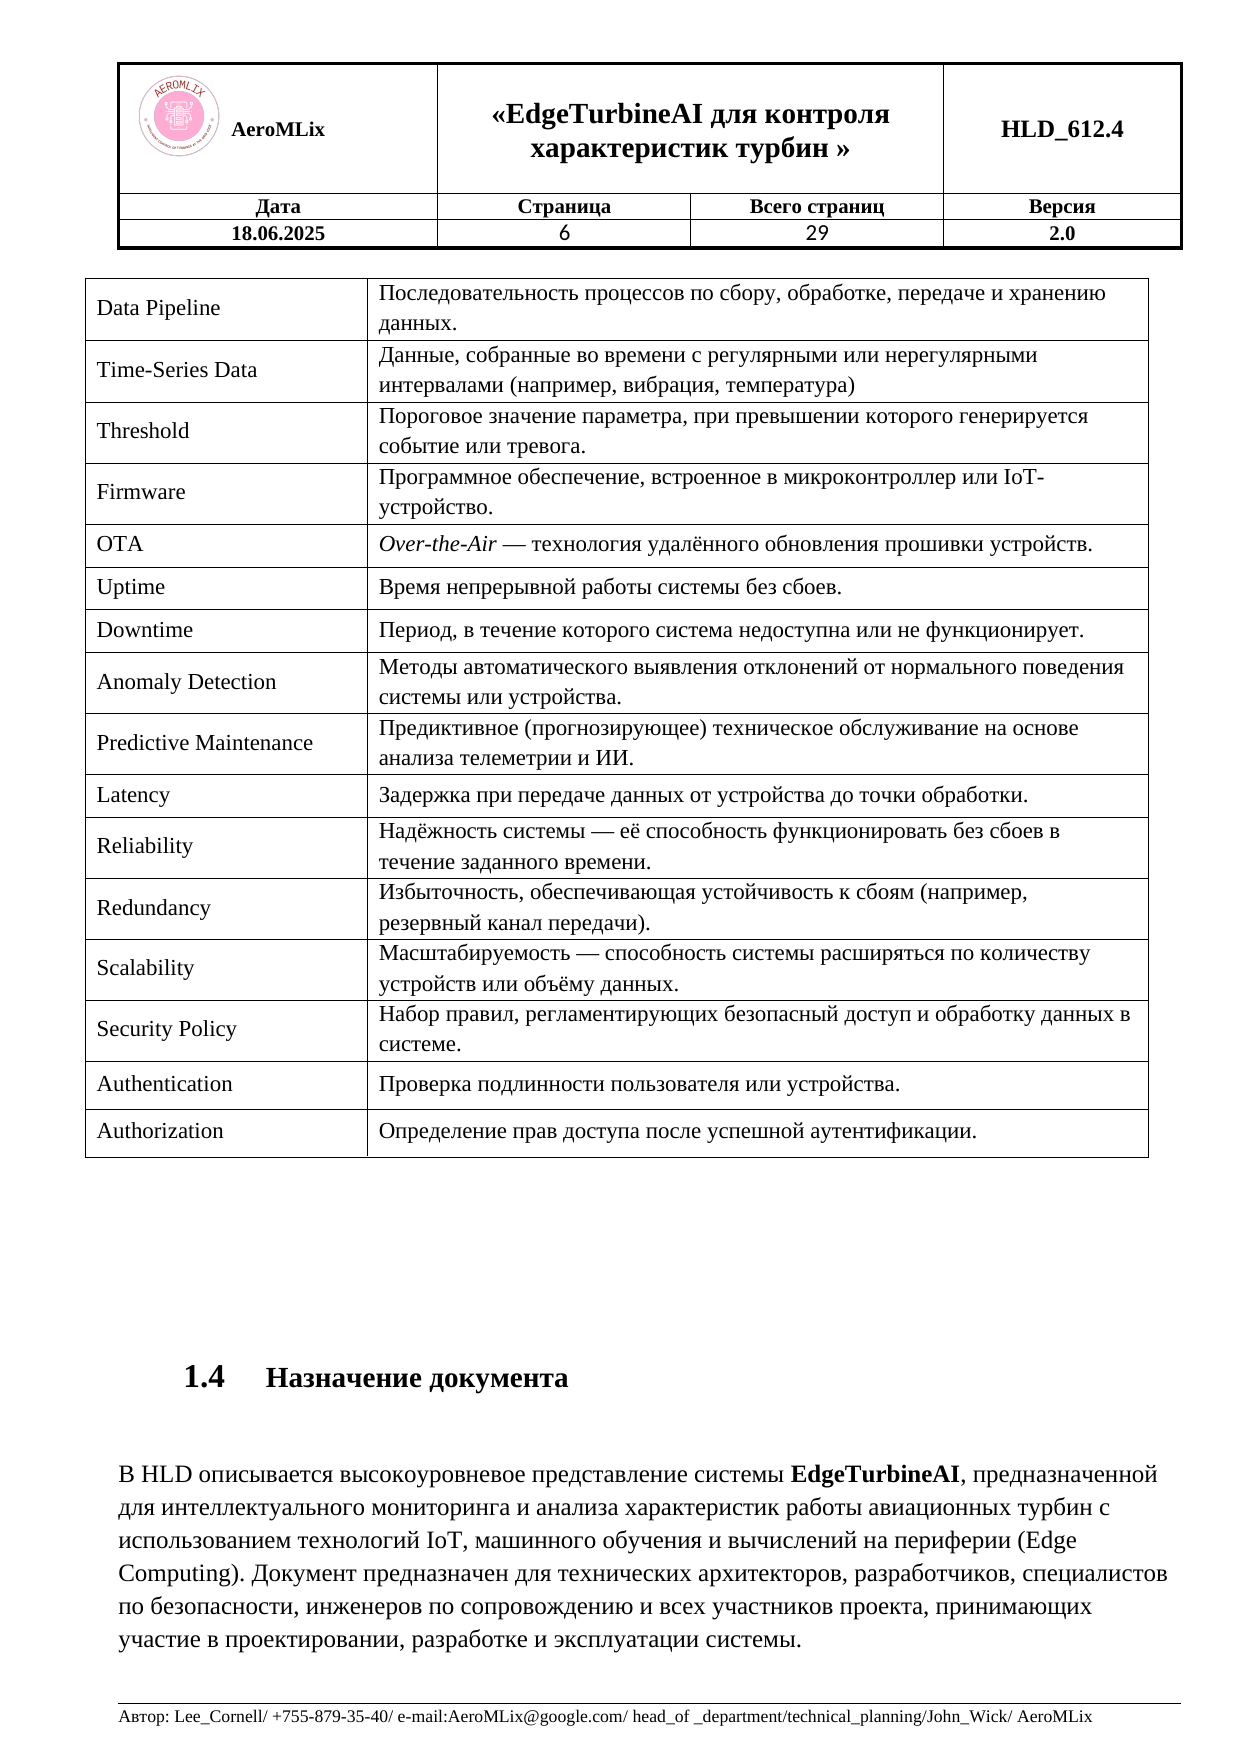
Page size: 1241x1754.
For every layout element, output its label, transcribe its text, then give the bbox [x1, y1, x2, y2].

table_cell Uptime [86, 568, 367, 609]
table_cell Scalability [86, 940, 367, 1000]
table_cell Firmware [86, 464, 367, 523]
table_cell Threshold [86, 403, 367, 462]
table_cell Latency [86, 775, 367, 817]
table_cell Данные, собранные во времени с регулярными или нерегулярными интервалами (например, вибрация, температура) [368, 341, 1148, 402]
table_cell Программное обеспечение, встроенное в микроконтроллер или IoT-устройство. [368, 464, 1148, 523]
subtitle Назначение документа [183, 1356, 1181, 1394]
table_cell Набор правил, регламентирующих безопасный доступ и обработку данных в системе. [368, 1001, 1148, 1061]
table_cell Масштабируемость — способность системы расширяться по количеству устройств или объёму данных. [368, 940, 1148, 1000]
table_cell Authorization [86, 1110, 367, 1156]
table_cell Security Policy [86, 1001, 367, 1061]
table_cell Период, в течение которого система недоступна или не функционирует. [368, 610, 1148, 652]
table_cell Задержка при передаче данных от устройства до точки обработки. [368, 775, 1148, 817]
picture [138, 75, 220, 157]
table_cell Redundancy [86, 879, 367, 939]
table_cell Downtime [86, 610, 367, 652]
table_cell Anomaly Detection [86, 653, 367, 713]
table_cell Data Pipeline [86, 279, 367, 339]
table_cell Надёжность системы — её способность функционировать без сбоев в течение заданного времени. [368, 818, 1148, 878]
table_cell Over-the-Air — технология удалённого обновления прошивки устройств. [368, 525, 1148, 566]
table_cell Определение прав доступа после успешной аутентификации. [368, 1110, 1148, 1156]
table_cell Последовательность процессов по сбору, обработке, передаче и хранению данных. [368, 279, 1148, 339]
table_cell Время непрерывной работы системы без сбоев. [368, 568, 1148, 609]
table_cell Методы автоматического выявления отклонений от нормального поведения системы или устройства. [368, 653, 1148, 713]
table_cell Authentication [86, 1062, 367, 1108]
table_cell Предиктивное (прогнозирующее) техническое обслуживание на основе анализа телеметрии и ИИ. [368, 714, 1148, 774]
text В HLD описывается высокоуровневое представление системы EdgeTurbineAI, предназначенной для интеллектуального мониторинга и анализа характеристик работы авиационных турбин с использованием технологий IoT, машинного обучения и вычислений на периферии (Edge Computing). Документ предназначен для технических архитекторов, разработчиков, специалистов по безопасности, инженеров по сопровождению и всех участников проекта, принимающих участие в проектировании, разработке и эксплуатации системы. [118, 1459, 1181, 1653]
table_cell Reliability [86, 818, 367, 878]
table_cell OTA [86, 525, 367, 566]
table_cell Проверка подлинности пользователя или устройства. [368, 1062, 1148, 1108]
table_cell Избыточность, обеспечивающая устойчивость к сбоям (например, резервный канал передачи). [368, 879, 1148, 939]
table_cell Time-Series Data [86, 341, 367, 402]
table_cell Predictive Maintenance [86, 714, 367, 774]
table_cell Пороговое значение параметра, при превышении которого генерируется событие или тревога. [368, 403, 1148, 462]
